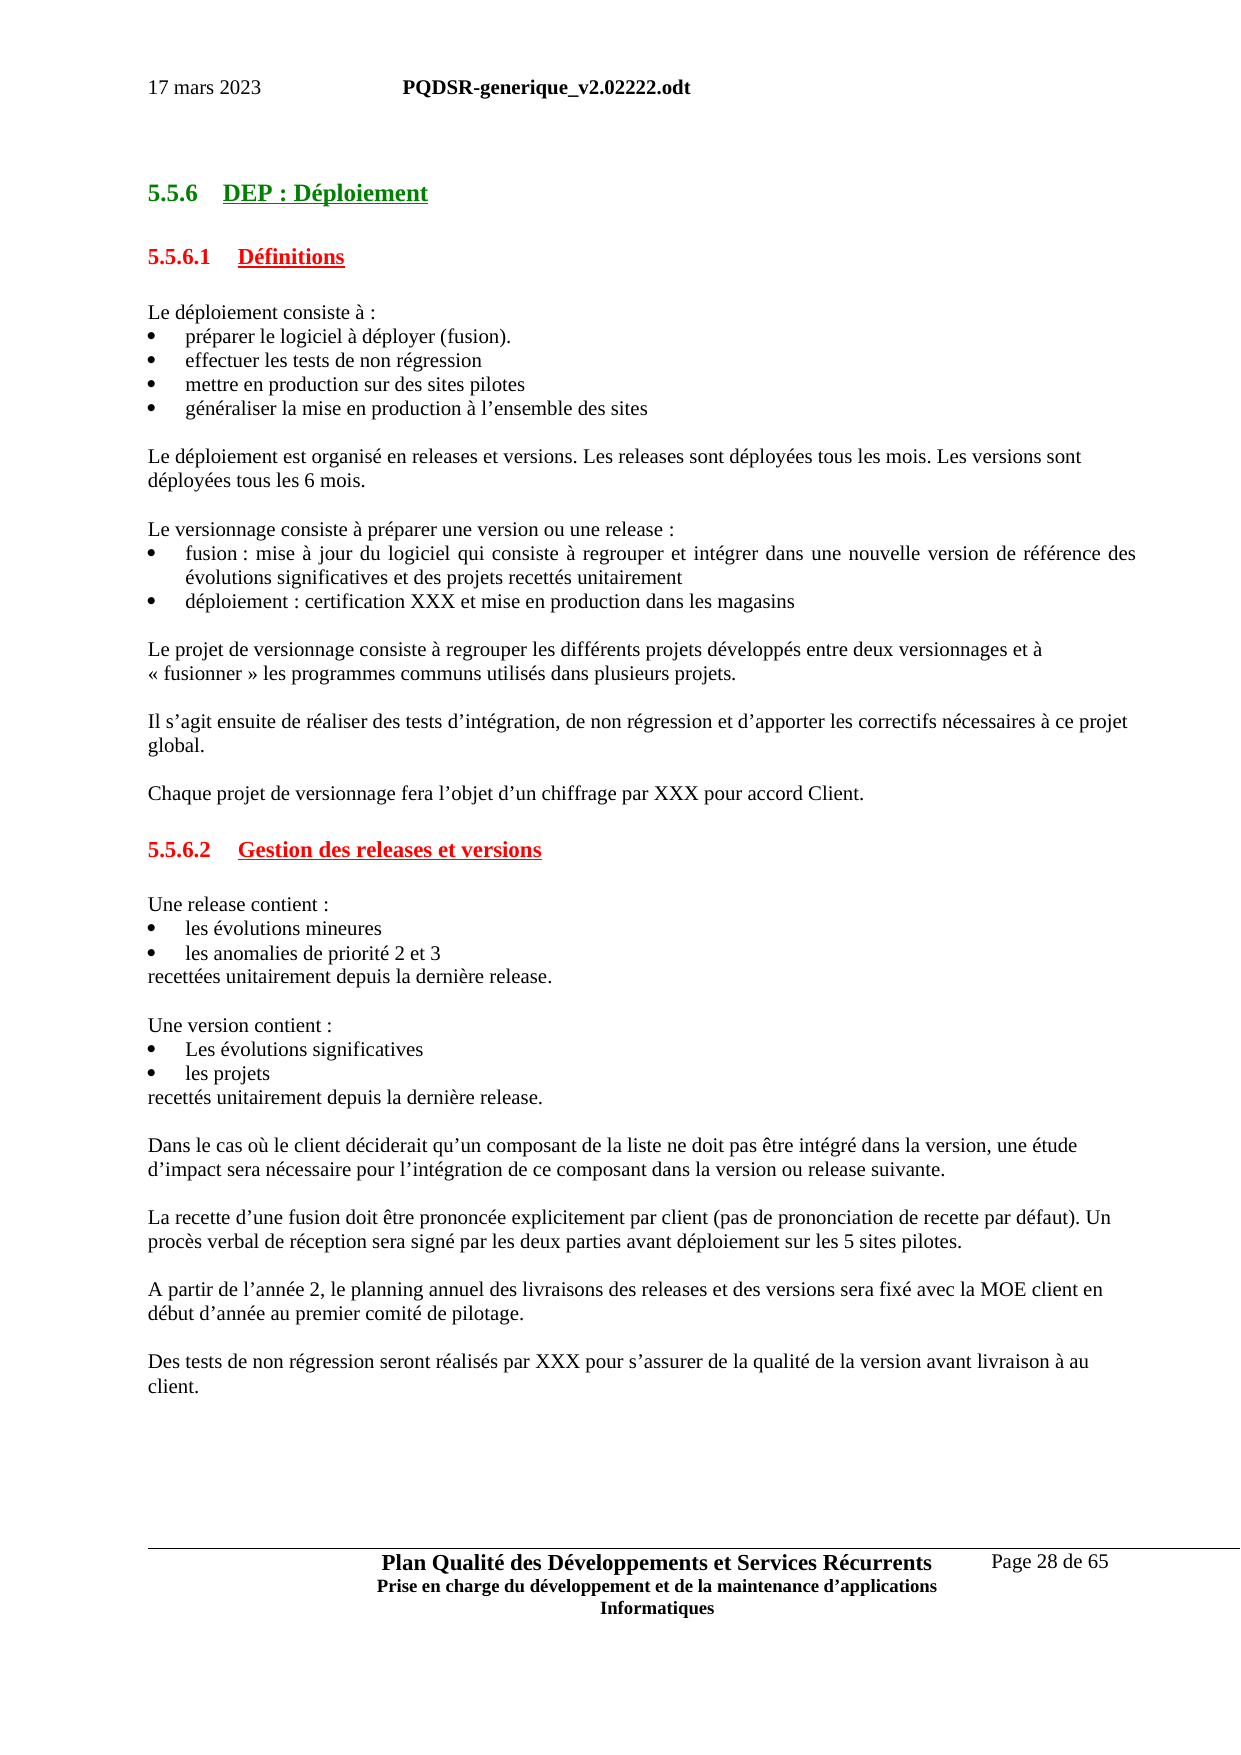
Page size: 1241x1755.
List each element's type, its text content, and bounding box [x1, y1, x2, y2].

list effectuer les tests de non régression [148, 348, 1137, 372]
subtitle Définitions [148, 243, 1137, 270]
text Une version contient : [148, 1013, 1137, 1037]
text Dans le cas où le client déciderait qu’un composant de la liste ne doit pas être intégré dans la version, une étude d’impact sera nécessaire pour l’intégration de ce composant dans la version ou release suivante. [148, 1133, 1137, 1181]
text Le déploiement consiste à : [148, 300, 1137, 324]
list déploiement : certification XXX et mise en production dans les magasins [148, 589, 1137, 613]
list fusion : mise à jour du logiciel qui consiste à regrouper et intégrer dans une nouvelle version de référence des évolutions significatives et des projets recettés unitairement [148, 541, 1137, 589]
text Le déploiement est organisé en releases et versions. Les releases sont déployées tous les mois. Les versions sont déployées tous les 6 mois. [148, 444, 1137, 492]
text Chaque projet de versionnage fera l’objet d’un chiffrage par XXX pour accord Client. [148, 781, 1137, 805]
list les évolutions mineures [148, 916, 1137, 940]
text Il s’agit ensuite de réaliser des tests d’intégration, de non régression et d’apporter les correctifs nécessaires à ce projet global. [148, 709, 1137, 757]
text A partir de l’année 2, le planning annuel des livraisons des releases et des versions sera fixé avec la MOE client en début d’année au premier comité de pilotage. [148, 1277, 1137, 1325]
list mettre en production sur des sites pilotes [148, 372, 1137, 396]
text recettées unitairement depuis la dernière release. [148, 964, 1137, 988]
subtitle Gestion des releases et versions [148, 836, 1137, 862]
text Le versionnage consiste à préparer une version ou une release : [148, 517, 1137, 541]
list les anomalies de priorité 2 et 3 [148, 940, 1137, 964]
list généraliser la mise en production à l’ensemble des sites [148, 396, 1137, 420]
text Une release contient : [148, 892, 1137, 916]
text Des tests de non régression seront réalisés par XXX pour s’assurer de la qualité de la version avant livraison à au client. [148, 1349, 1137, 1398]
list préparer le logiciel à déployer (fusion). [148, 324, 1137, 348]
text recettés unitairement depuis la dernière release. [148, 1085, 1137, 1109]
list Les évolutions significatives [148, 1037, 1137, 1061]
text Le projet de versionnage consiste à regrouper les différents projets développés entre deux versionnages et à « fusionner » les programmes communs utilisés dans plusieurs projets. [148, 637, 1137, 685]
text La recette d’une fusion doit être prononcée explicitement par client (pas de prononciation de recette par défaut). Un procès verbal de réception sera signé par les deux parties avant déploiement sur les 5 sites pilotes. [148, 1205, 1137, 1253]
subtitle DEP : Déploiement [148, 178, 1137, 207]
list les projets [148, 1061, 1137, 1085]
